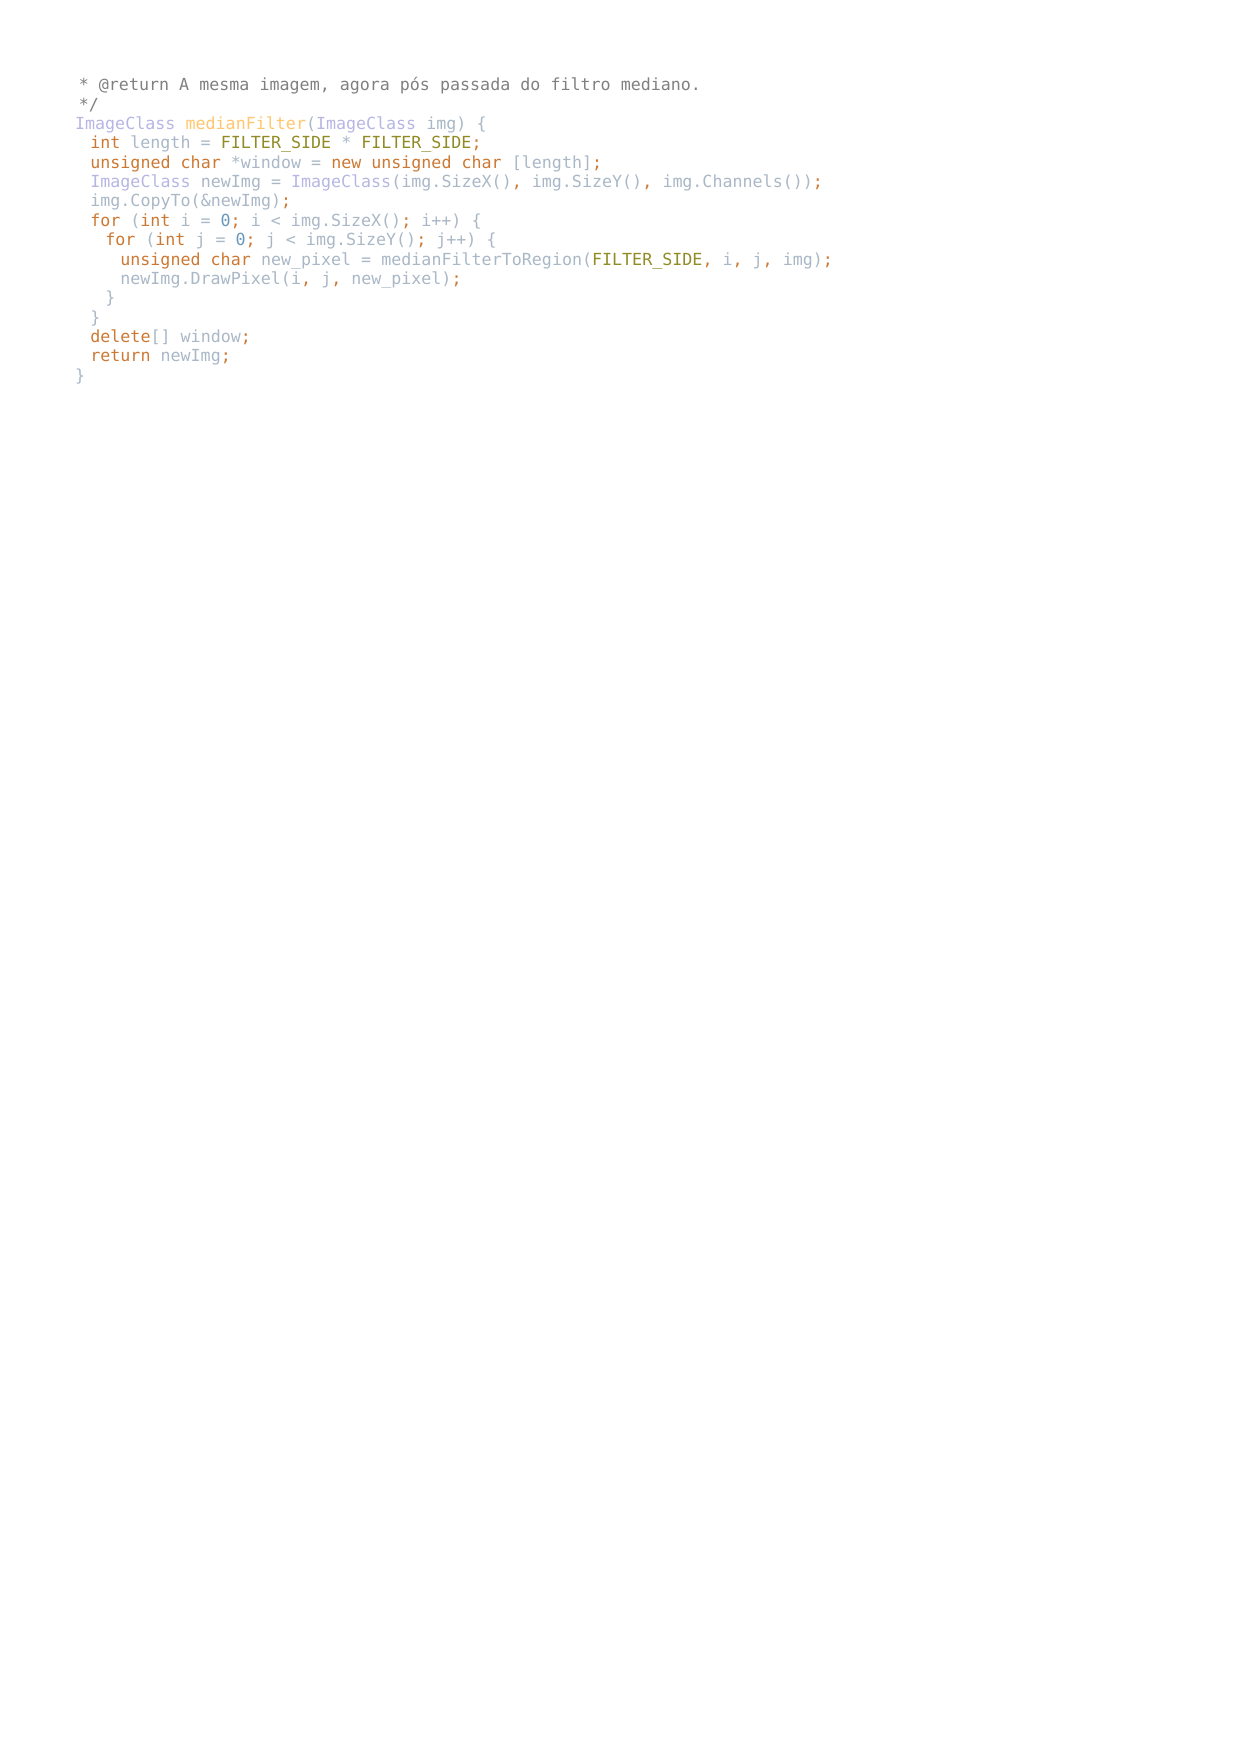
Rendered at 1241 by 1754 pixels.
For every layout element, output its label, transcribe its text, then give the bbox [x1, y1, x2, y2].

text img.CopyTo(&newImg); [75, 191, 1165, 211]
text unsigned char *window = new unsigned char [length]; [75, 152, 1165, 172]
text */ [75, 94, 1165, 114]
text newImg.DrawPixel(i, j, new_pixel); [75, 269, 1165, 288]
text return newImg; [75, 346, 1165, 366]
text unsigned char new_pixel = medianFilterToRegion(FILTER_SIDE, i, j, img); [75, 249, 1165, 269]
text } [75, 366, 1165, 385]
text for (int j = 0; j < img.SizeY(); j++) { [75, 230, 1165, 249]
text delete[] window; [75, 327, 1165, 346]
text } [75, 307, 1165, 327]
text for (int i = 0; i < img.SizeX(); i++) { [75, 211, 1165, 230]
text int length = FILTER_SIDE * FILTER_SIDE; [75, 133, 1165, 152]
text * @return A mesma imagem, agora pós passada do filtro mediano. [75, 75, 1165, 94]
text ImageClass newImg = ImageClass(img.SizeX(), img.SizeY(), img.Channels()); [75, 172, 1165, 191]
text } [75, 288, 1165, 307]
text ImageClass medianFilter(ImageClass img) { [75, 114, 1165, 133]
